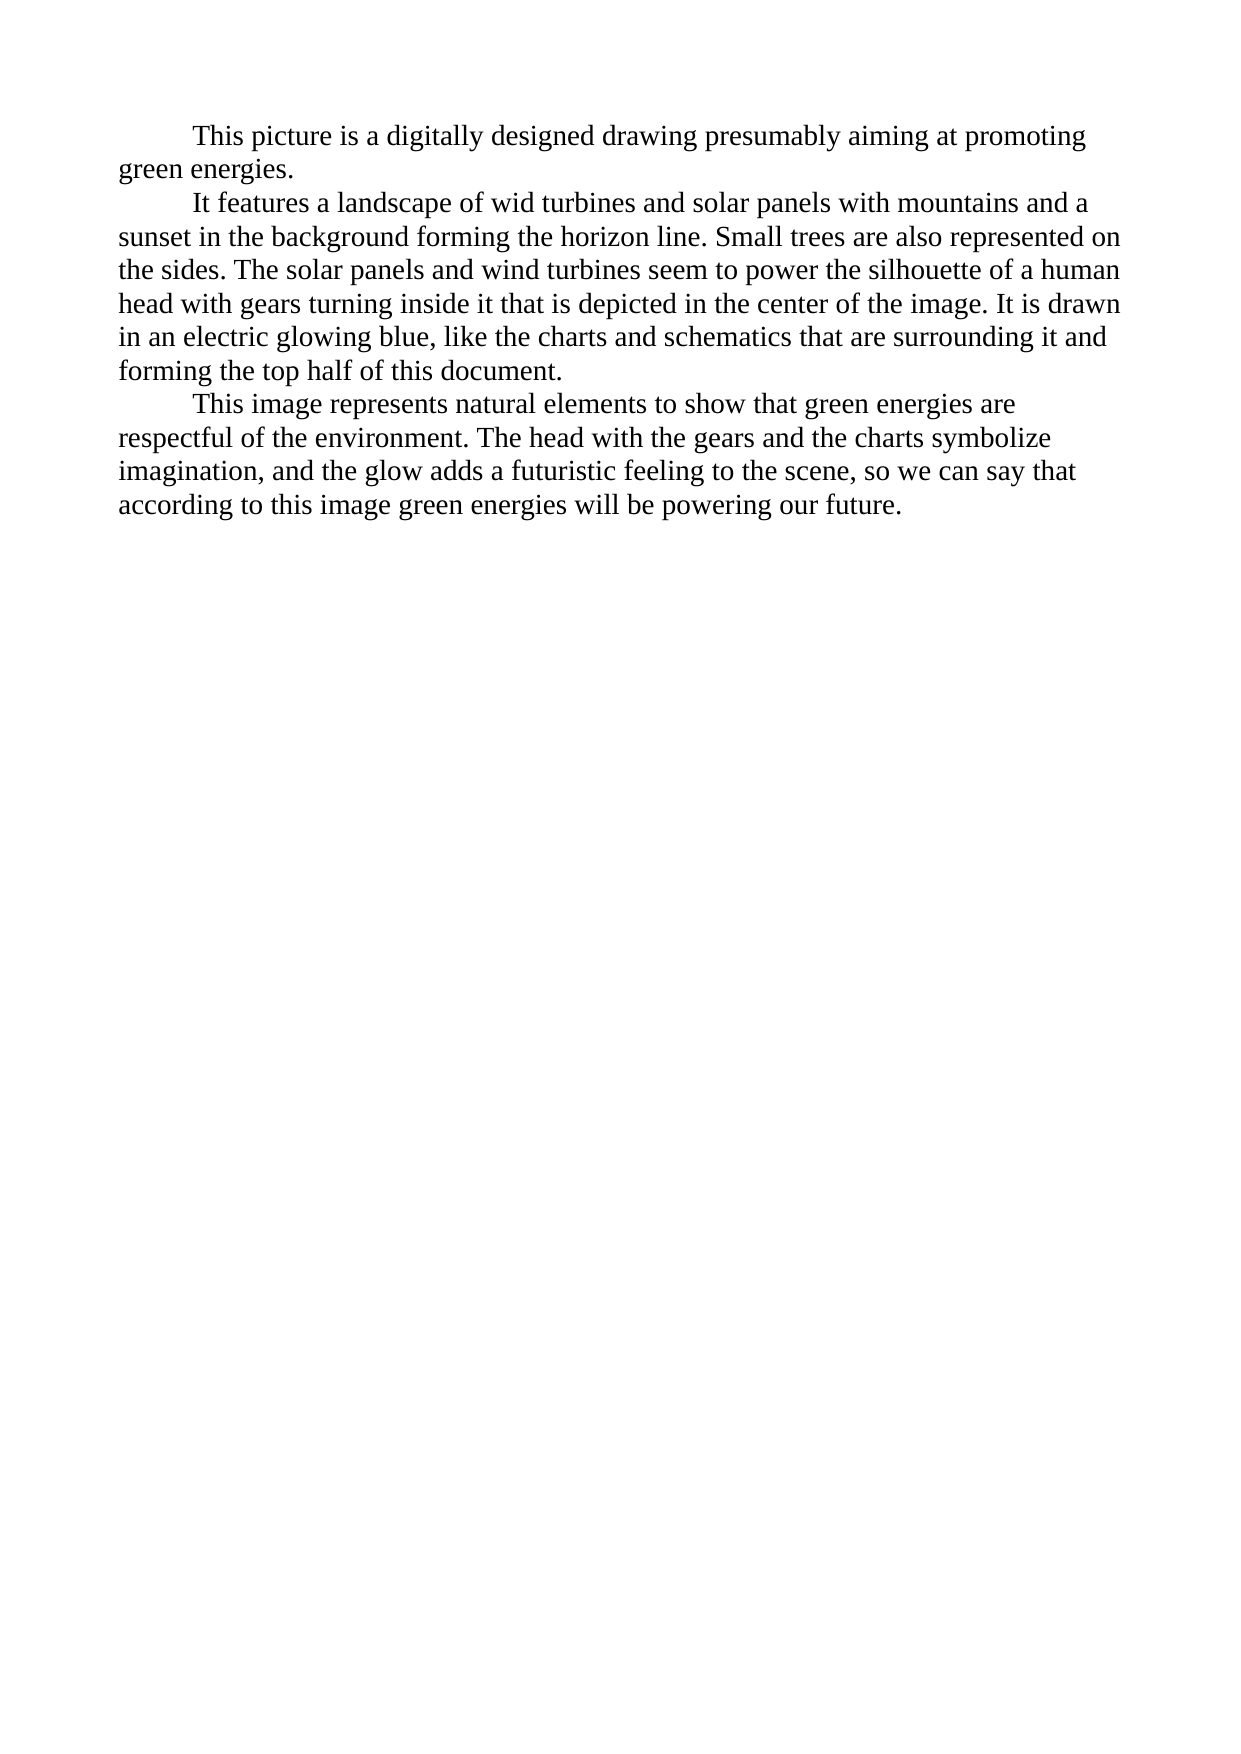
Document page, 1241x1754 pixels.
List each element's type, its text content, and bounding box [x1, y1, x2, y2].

text This picture is a digitally designed drawing presumably aiming at promoting green energies. [118, 118, 1122, 185]
text This image represents natural elements to show that green energies are respectful of the environment. The head with the gears and the charts symbolize imagination, and the glow adds a futuristic feeling to the scene, so we can say that according to this image green energies will be powering our future. [118, 386, 1122, 521]
text It features a landscape of wid turbines and solar panels with mountains and a sunset in the background forming the horizon line. Small trees are also represented on the sides. The solar panels and wind turbines seem to power the silhouette of a human head with gears turning inside it that is depicted in the center of the image. It is drawn in an electric glowing blue, like the charts and schematics that are surrounding it and forming the top half of this document. [118, 185, 1122, 386]
